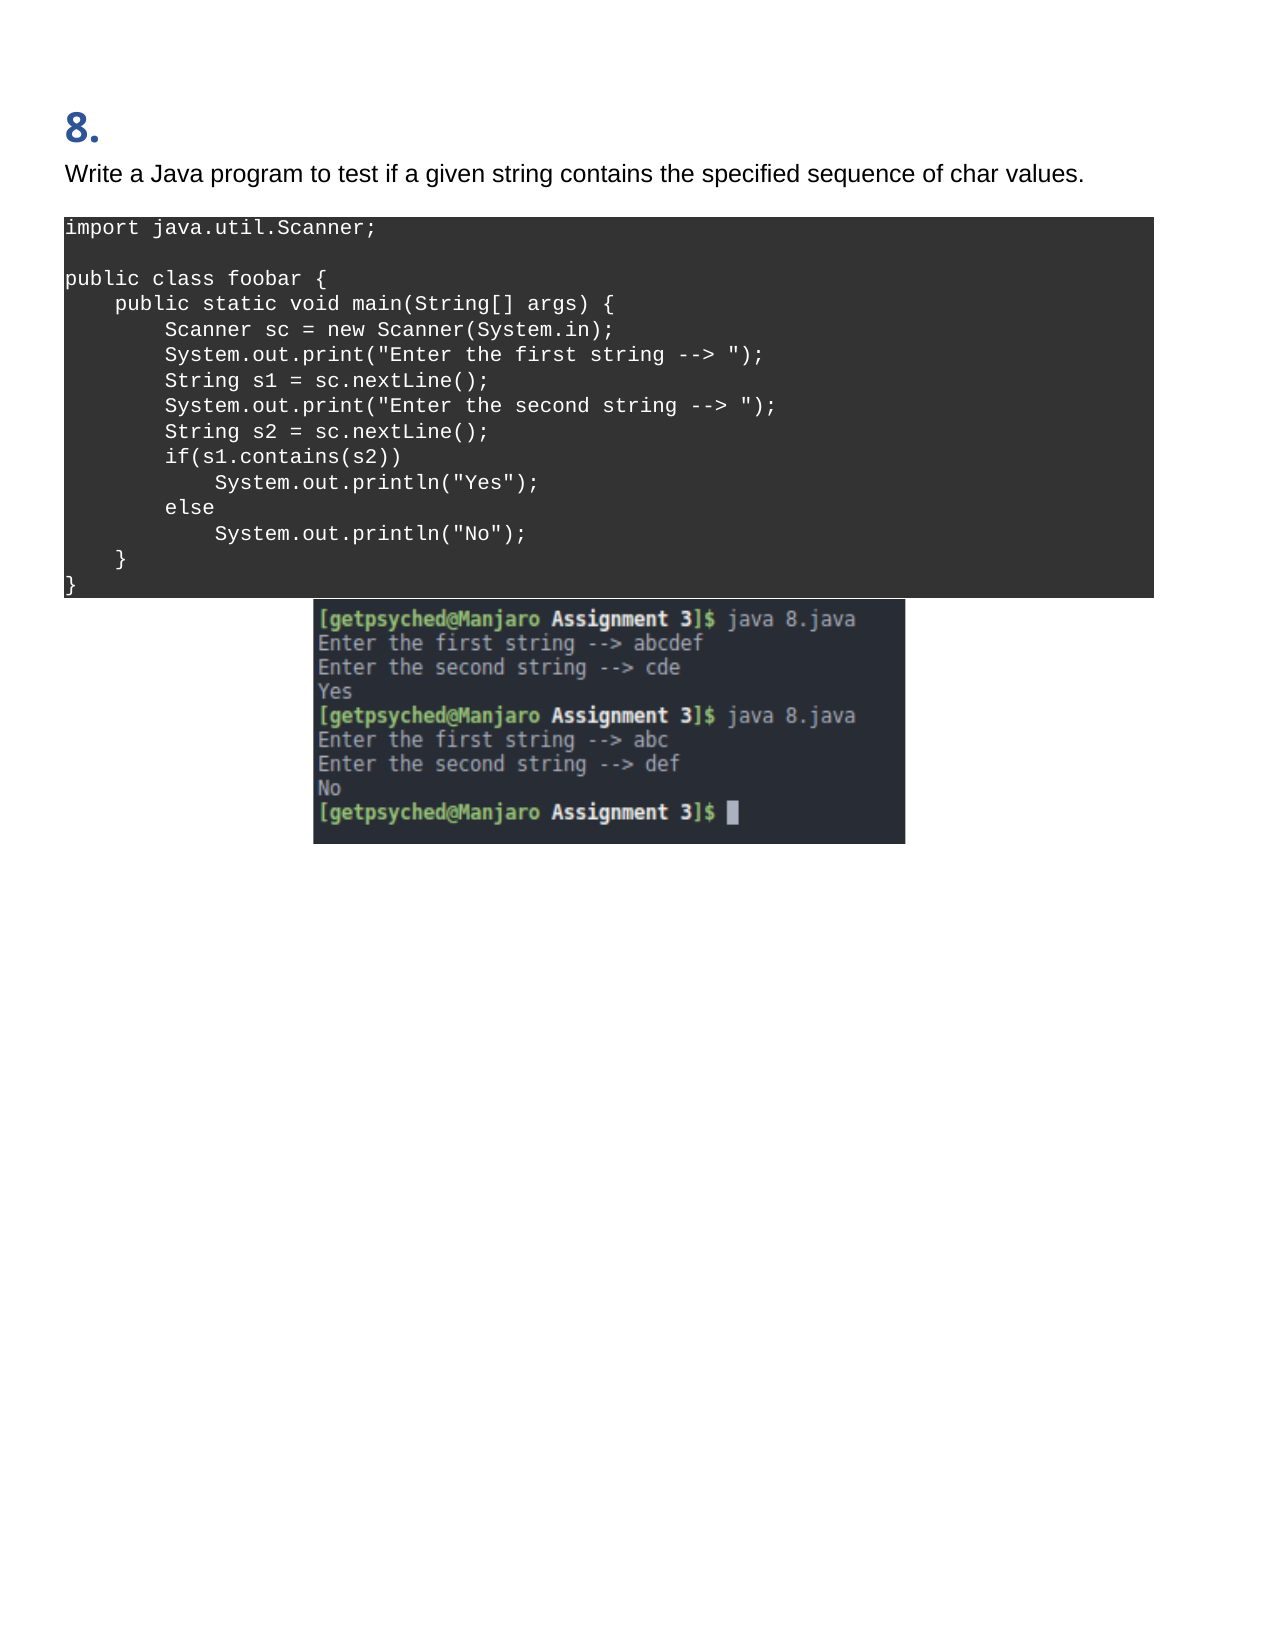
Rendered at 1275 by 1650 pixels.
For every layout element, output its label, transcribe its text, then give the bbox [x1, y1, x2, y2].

text System.out.println("Yes"); [64, 472, 1154, 496]
text Scanner sc = new Scanner(System.in); [64, 319, 1154, 342]
text import java.util.Scanner; [64, 217, 1154, 240]
text System.out.print("Enter the second string --> "); [64, 395, 1154, 419]
text String s2 = sc.nextLine(); [64, 421, 1154, 444]
subtitle 8. [64, 98, 1154, 155]
text else [64, 497, 1154, 521]
text if(s1.contains(s2)) [64, 446, 1154, 470]
text } [64, 574, 1154, 598]
text public static void main(String[] args) { [64, 293, 1154, 317]
text System.out.print("Enter the first string --> "); [64, 344, 1154, 368]
text } [64, 548, 1154, 572]
text System.out.println("No"); [64, 523, 1154, 547]
text public class foobar { [64, 268, 1154, 291]
text String s1 = sc.nextLine(); [64, 370, 1154, 393]
text Write a Java program to test if a given string contains the specified sequence of char values. [64, 159, 1154, 188]
picture [313, 599, 906, 844]
